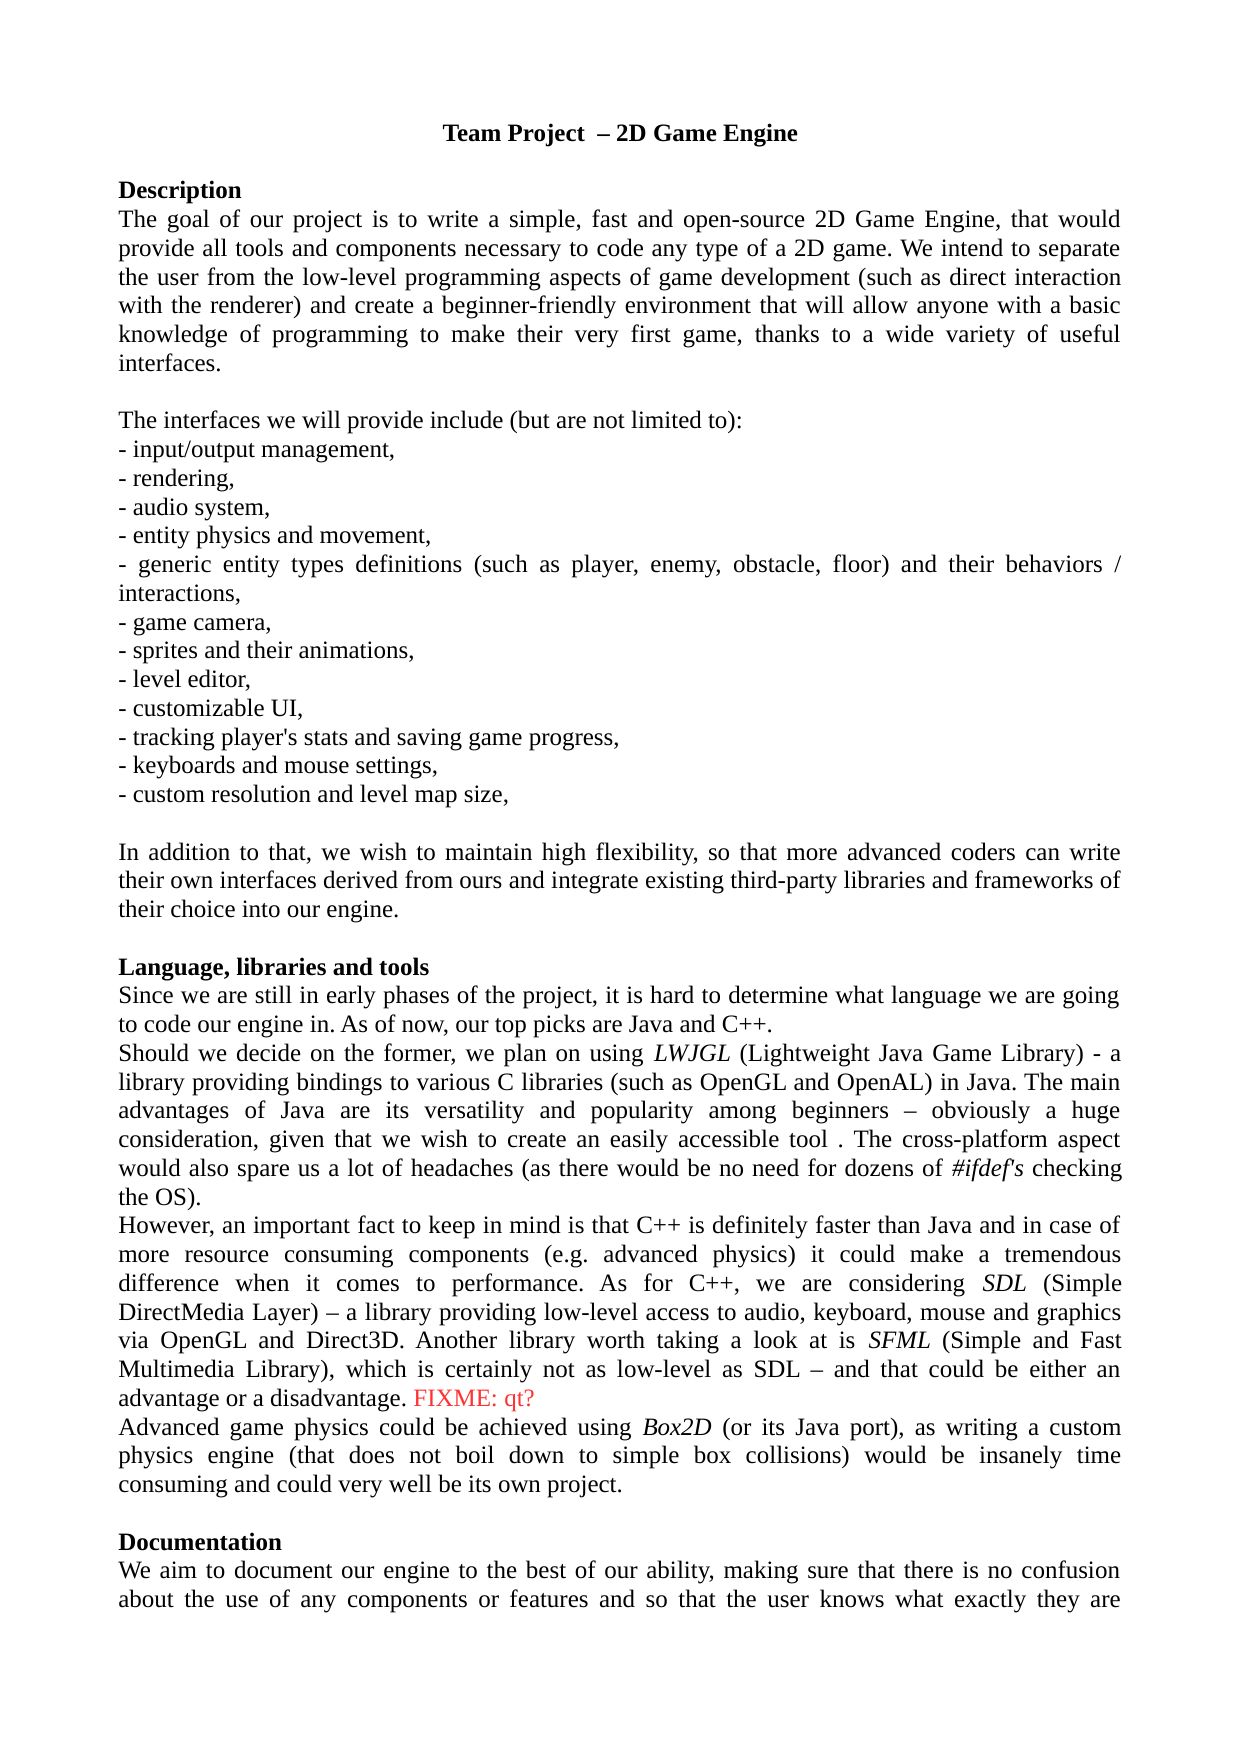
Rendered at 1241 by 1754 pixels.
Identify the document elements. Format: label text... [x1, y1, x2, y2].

text Should we decide on the former, we plan on using LWJGL (Lightweight Java Game Library) - a library providing bindings to various C libraries (such as OpenGL and OpenAL) in Java. The main advantages of Java are its versatility and popularity among beginners – obviously a huge consideration, given that we wish to create an easily accessible tool . The cross-platform aspect would also spare us a lot of headaches (as there would be no need for dozens of #ifdef's checking the OS). [118, 1038, 1122, 1211]
text We aim to document our engine to the best of our ability, making sure that there is no confusion about the use of any components or features and so that the user knows what exactly they are [118, 1556, 1122, 1613]
text Documentation [118, 1527, 1122, 1556]
text - level editor, [118, 664, 1122, 693]
text - rendering, [118, 463, 1122, 492]
text Description [118, 176, 1122, 204]
text - audio system, [118, 492, 1122, 521]
text However, an important fact to keep in mind is that C++ is definitely faster than Java and in case of more resource consuming components (e.g. advanced physics) it could make a tremendous difference when it comes to performance. As for C++, we are considering SDL (Simple DirectMedia Layer) – a library providing low-level access to audio, keyboard, mouse and graphics via OpenGL and Direct3D. Another library worth taking a look at is SFML (Simple and Fast Multimedia Library), which is certainly not as low-level as SDL – and that could be either an advantage or a disadvantage. FIXME: qt? [118, 1211, 1122, 1412]
text In addition to that, we wish to maintain high flexibility, so that more advanced coders can write their own interfaces derived from ours and integrate existing third-party libraries and frameworks of their choice into our engine. [118, 837, 1122, 923]
text - customizable UI, [118, 693, 1122, 722]
text - custom resolution and level map size, [118, 779, 1122, 808]
text Since we are still in early phases of the project, it is hard to determine what language we are going to code our engine in. As of now, our top picks are Java and C++. [118, 981, 1122, 1038]
text - generic entity types definitions (such as player, enemy, obstacle, floor) and their behaviors / interactions, [118, 549, 1122, 607]
text - entity physics and movement, [118, 521, 1122, 549]
text Advanced game physics could be achieved using Box2D (or its Java port), as writing a custom physics engine (that does not boil down to simple box collisions) would be insanely time consuming and could very well be its own project. [118, 1412, 1122, 1498]
text - sprites and their animations, [118, 636, 1122, 664]
text - tracking player's stats and saving game progress, [118, 722, 1122, 751]
text The goal of our project is to write a simple, fast and open-source 2D Game Engine, that would provide all tools and components necessary to code any type of a 2D game. We intend to separate the user from the low-level programming aspects of game development (such as direct interaction with the renderer) and create a beginner-friendly environment that will allow anyone with a basic knowledge of programming to make their very first game, thanks to a wide variety of useful interfaces. [118, 204, 1122, 377]
text Language, libraries and tools [118, 952, 1122, 981]
text The interfaces we will provide include (but are not limited to): [118, 406, 1122, 434]
text - keyboards and mouse settings, [118, 751, 1122, 779]
text Team Project – 2D Game Engine [118, 118, 1122, 147]
text - input/output management, [118, 434, 1122, 463]
text - game camera, [118, 607, 1122, 636]
